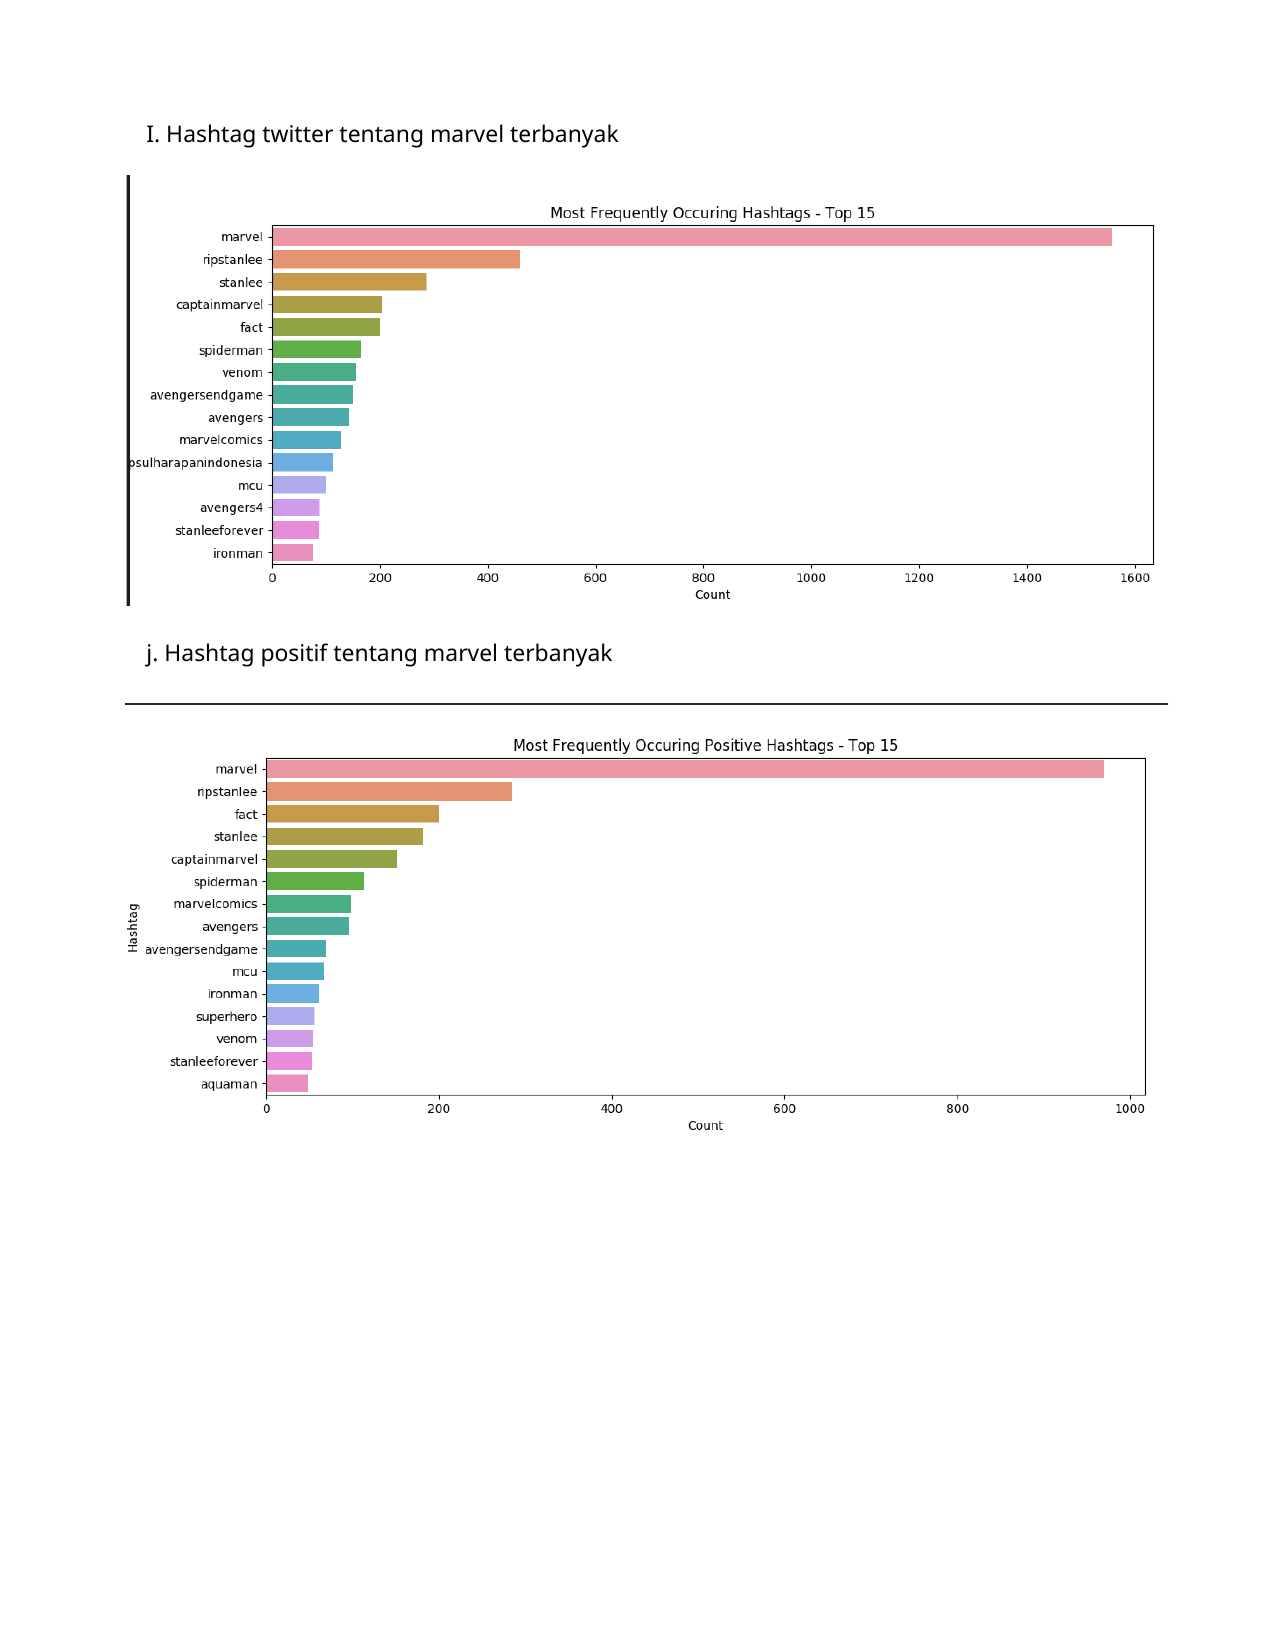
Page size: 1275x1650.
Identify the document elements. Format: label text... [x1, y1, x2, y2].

text j. Hashtag positif tentang marvel terbanyak [146, 636, 1157, 668]
picture [126, 175, 1189, 606]
picture [125, 703, 1169, 1141]
text I. Hashtag twitter tentang marvel terbanyak [146, 118, 1157, 149]
